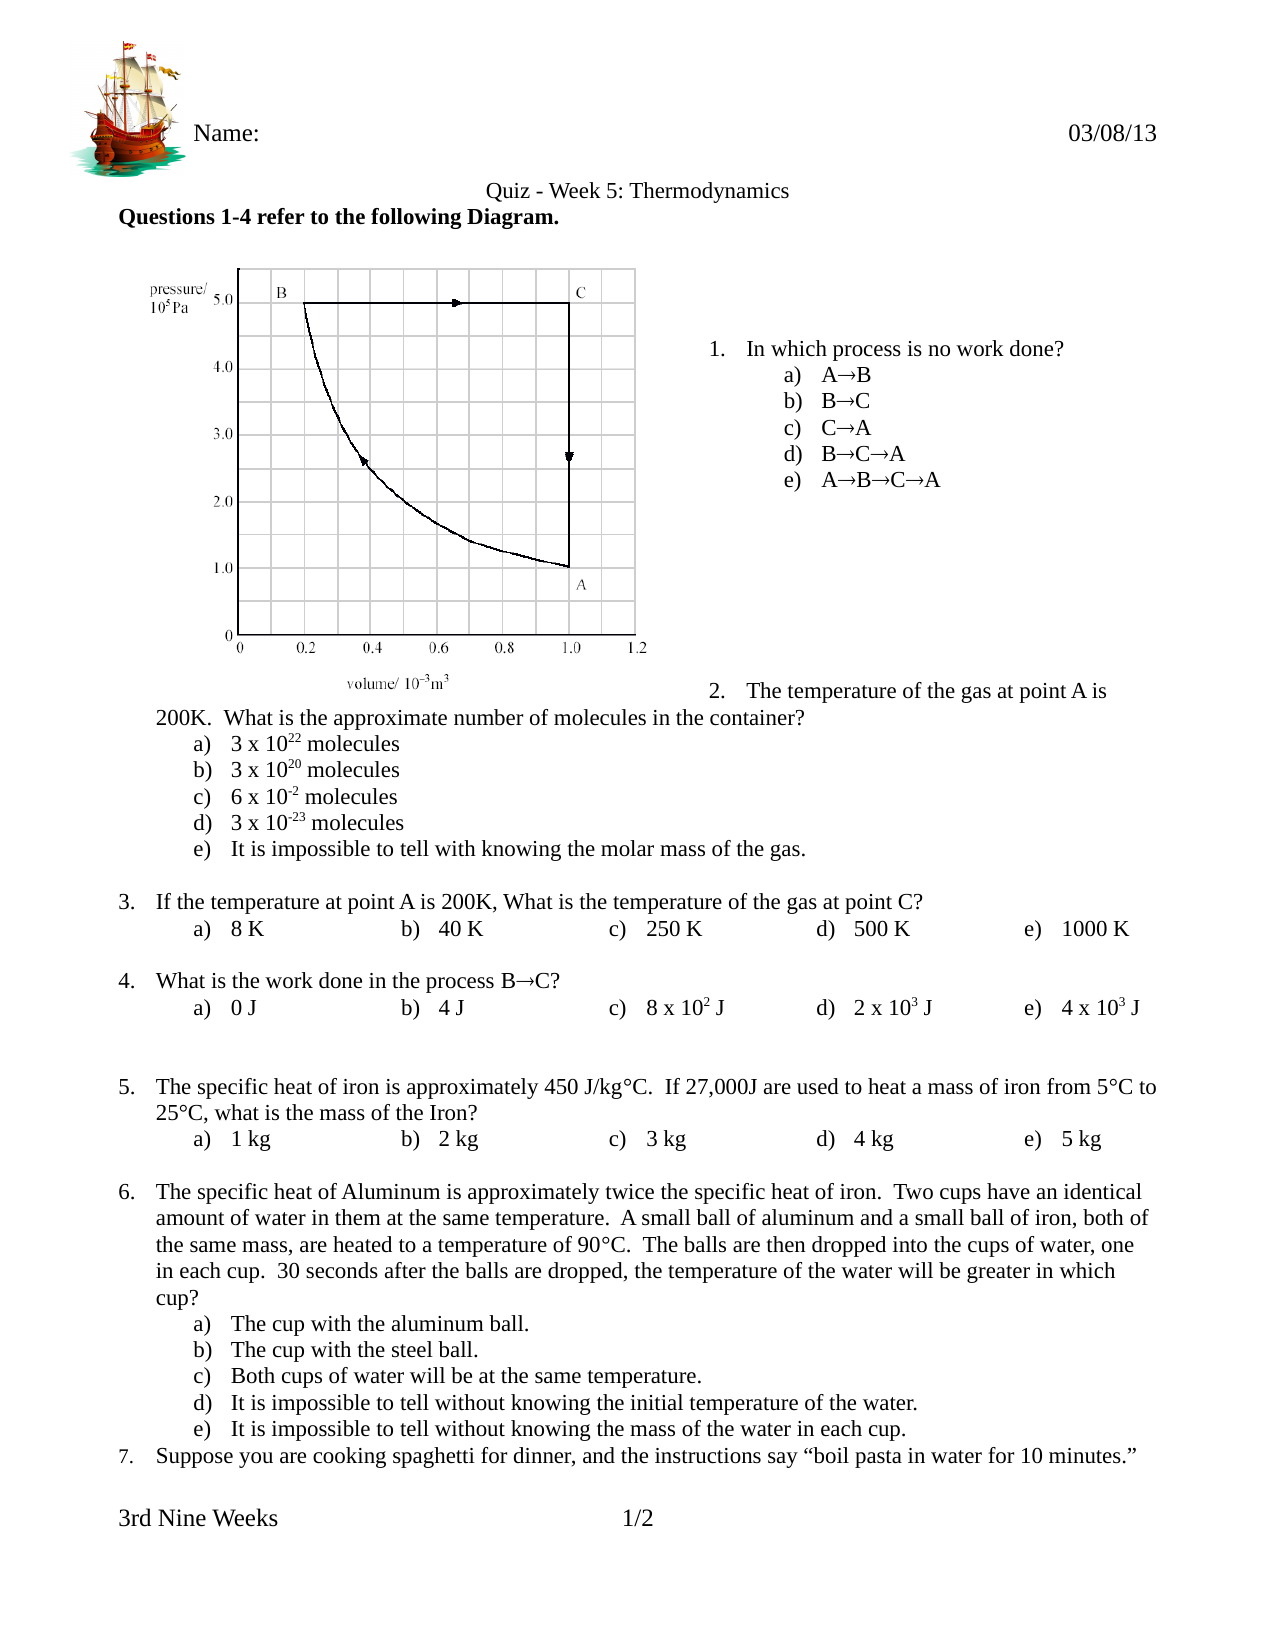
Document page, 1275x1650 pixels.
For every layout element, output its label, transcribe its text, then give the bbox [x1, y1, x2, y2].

list 500 K [816, 914, 949, 941]
list Both cups of water will be at the same temperature. [193, 1363, 1157, 1389]
list 2 kg [401, 1125, 533, 1152]
list A®B [709, 361, 1157, 387]
list The specific heat of iron is approximately 450 J/kg°C. If 27,000J are used to heat a mass of iron from 5°C to 25°C, what is the mass of the Iron? [118, 1073, 1157, 1125]
text Quiz - Week 5: Thermodynamics [118, 176, 1157, 203]
list 8 x 102 J [608, 994, 741, 1020]
list C®A [709, 414, 1157, 440]
list B®C [709, 387, 1157, 414]
list 40 K [401, 914, 533, 941]
list It is impossible to tell with knowing the molar mass of the gas. [193, 836, 1157, 862]
list 5 kg [1024, 1125, 1157, 1152]
list If the temperature at point A is 200K, What is the temperature of the gas at point C? [118, 888, 1157, 914]
list The specific heat of Aluminum is approximately twice the specific heat of iron. Two cups have an identical amount of water in them at the same temperature. A small ball of aluminum and a small ball of iron, both of the same mass, are heated to a temperature of 90°C. The balls are then dropped into the cups of water, one in each cup. 30 seconds after the balls are dropped, the temperature of the water will be greater in which cup? [118, 1178, 1157, 1310]
list 3 x 10-23 molecules [193, 809, 1157, 836]
list B®C®A [709, 440, 1157, 467]
list It is impossible to tell without knowing the initial temperature of the water. [193, 1389, 1157, 1415]
list 3 x 1020 molecules [193, 756, 1157, 783]
list A®B®C®A [709, 467, 1157, 493]
list What is the work done in the process B®C? [118, 967, 1157, 994]
list The cup with the steel ball. [193, 1336, 1157, 1363]
list 8 K [193, 914, 326, 941]
list 250 K [608, 914, 741, 941]
list 1 kg [193, 1125, 326, 1152]
list 0 J [193, 994, 326, 1020]
picture [68, 41, 186, 177]
list 2 x 103 J [816, 994, 949, 1020]
list 6 x 10-2 molecules [193, 783, 1157, 809]
list The cup with the aluminum ball. [193, 1310, 1157, 1336]
list 4 J [401, 994, 533, 1020]
list 4 x 103 J [1024, 994, 1157, 1020]
list 3 kg [608, 1125, 741, 1152]
text Questions 1-4 refer to the following Diagram. [118, 203, 1157, 229]
list It is impossible to tell without knowing the mass of the water in each cup. [193, 1415, 1157, 1442]
list The temperature of the gas at point A is 200K. What is the approximate number of molecules in the container? [118, 677, 1157, 730]
list Suppose you are cooking spaghetti for dinner, and the instructions say “boil pasta in water for 10 minutes.” [118, 1442, 1157, 1468]
list 3 x 1022 molecules [193, 730, 1157, 756]
list 1000 K [1024, 914, 1157, 941]
list In which process is no work done? [709, 335, 1157, 361]
list 4 kg [816, 1125, 949, 1152]
picture [107, 240, 709, 691]
